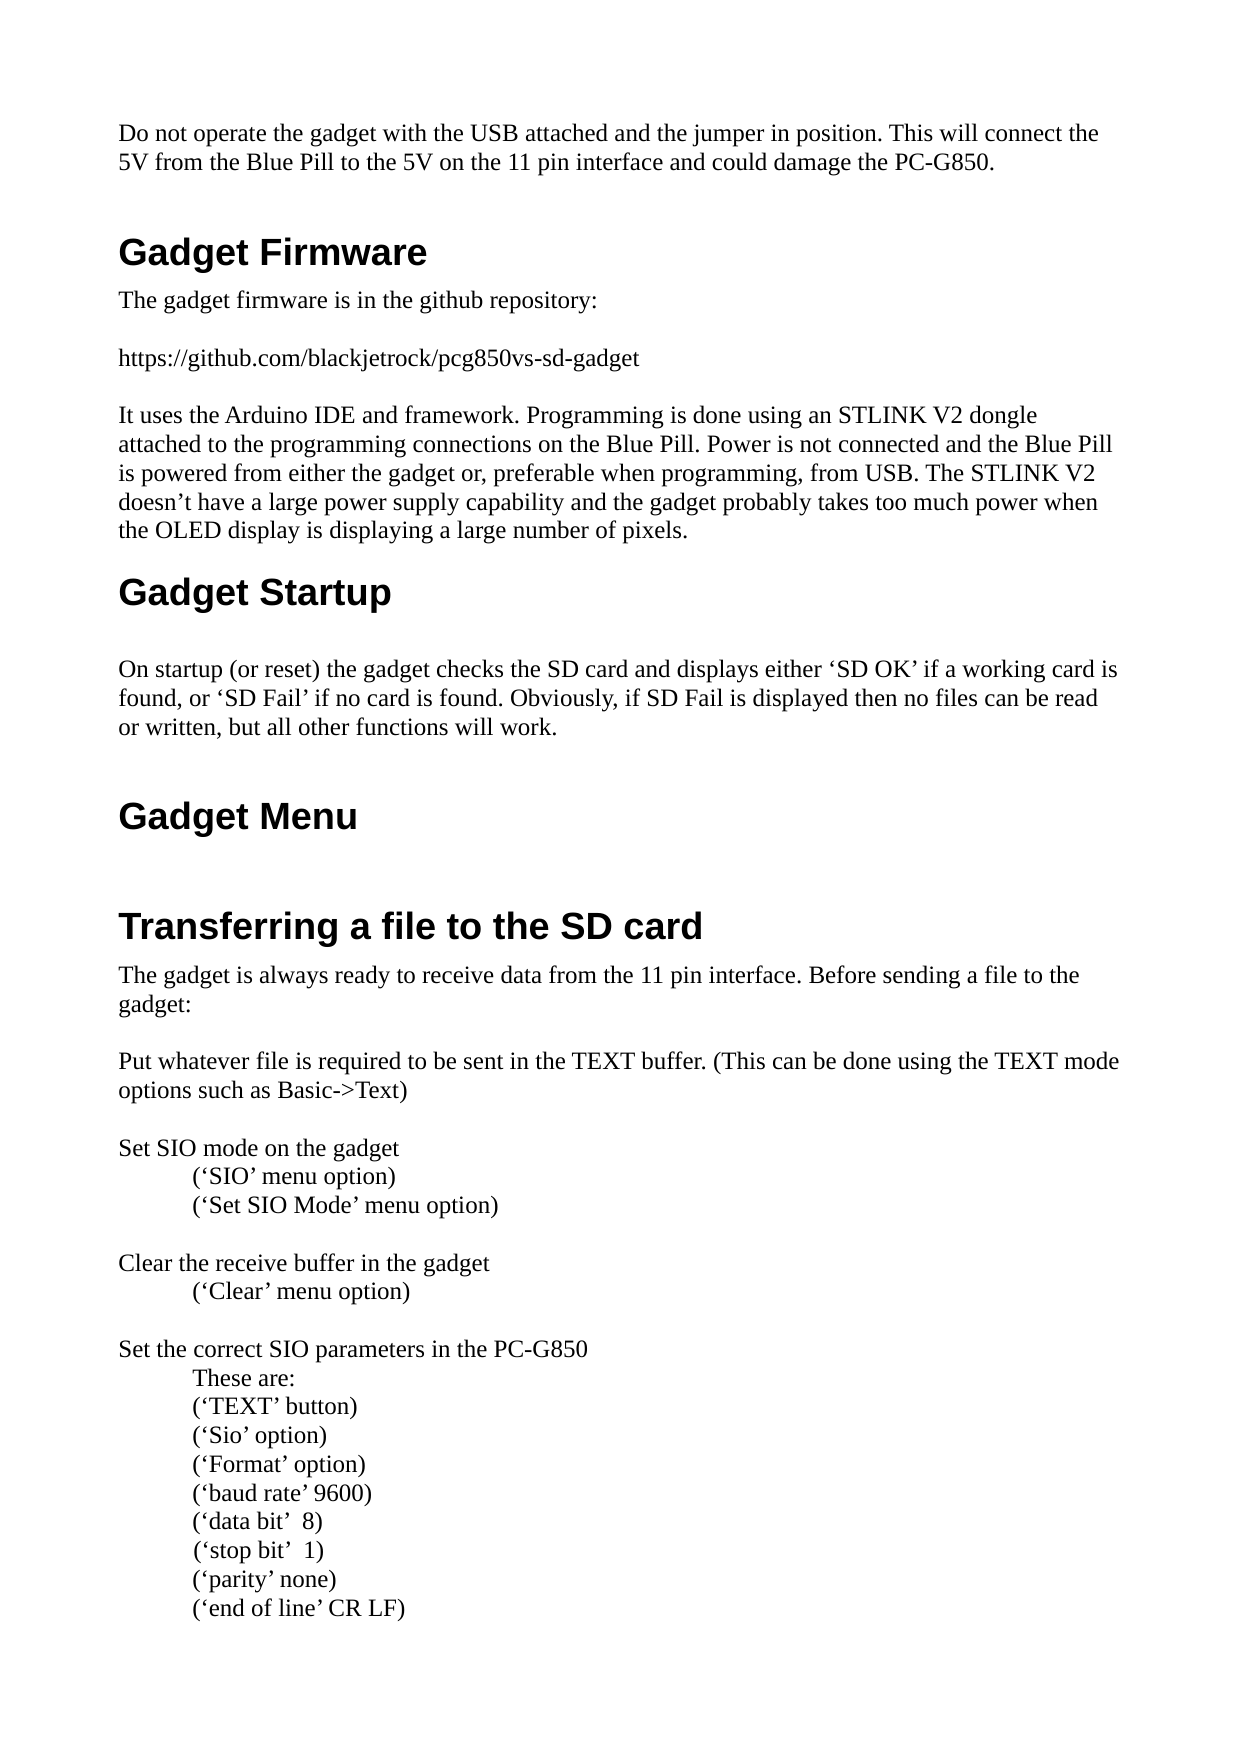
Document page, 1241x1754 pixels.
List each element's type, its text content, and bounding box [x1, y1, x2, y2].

text Set the correct SIO parameters in the PC-G850 [118, 1334, 1122, 1363]
text The gadget is always ready to receive data from the 11 pin interface. Before sending a file to the gadget: [118, 960, 1122, 1018]
text (‘parity’ none) [118, 1564, 1122, 1593]
text Set SIO mode on the gadget [118, 1133, 1122, 1161]
text These are: [118, 1363, 1122, 1391]
text (‘TEXT’ button) [118, 1391, 1122, 1420]
text It uses the Arduino IDE and framework. Programming is done using an STLINK V2 dongle attached to the programming connections on the Blue Pill. Power is not connected and the Blue Pill is powered from either the gadget or, preferable when programming, from USB. The STLINK V2 doesn’t have a large power supply capability and the gadget probably takes too much power when the OLED display is displaying a large number of pixels. [118, 401, 1122, 544]
text (‘Sio’ option) [118, 1420, 1122, 1449]
text The gadget firmware is in the github repository: [118, 286, 1122, 314]
text (‘stop bit’ 1) [118, 1535, 1122, 1564]
text Clear the receive buffer in the gadget [118, 1248, 1122, 1276]
text (‘SIO’ menu option) [118, 1161, 1122, 1190]
text (‘Clear’ menu option) [118, 1276, 1122, 1305]
text (‘Format’ option) [118, 1449, 1122, 1478]
subtitle Gadget Startup [118, 569, 1122, 613]
text On startup (or reset) the gadget checks the SD card and displays either ‘SD OK’ if a working card is found, or ‘SD Fail’ if no card is found. Obviously, if SD Fail is displayed then no files can be read or written, but all other functions will work. [118, 654, 1122, 740]
text https://github.com/blackjetrock/pcg850vs-sd-gadget [118, 343, 1122, 372]
subtitle Gadget Menu [118, 794, 1122, 838]
text Put whatever file is required to be sent in the TEXT buffer. (This can be done using the TEXT mode options such as Basic->Text) [118, 1046, 1122, 1104]
text (‘end of line’ CR LF) [118, 1593, 1122, 1621]
text (‘data bit’ 8) [118, 1506, 1122, 1535]
text Do not operate the gadget with the USB attached and the jumper in position. This will connect the 5V from the Blue Pill to the 5V on the 11 pin interface and could damage the PC-G850. [118, 118, 1122, 176]
subtitle Transferring a file to the SD card [118, 904, 1122, 948]
text (‘baud rate’ 9600) [118, 1478, 1122, 1506]
text (‘Set SIO Mode’ menu option) [118, 1190, 1122, 1219]
subtitle Gadget Firmware [118, 229, 1122, 273]
